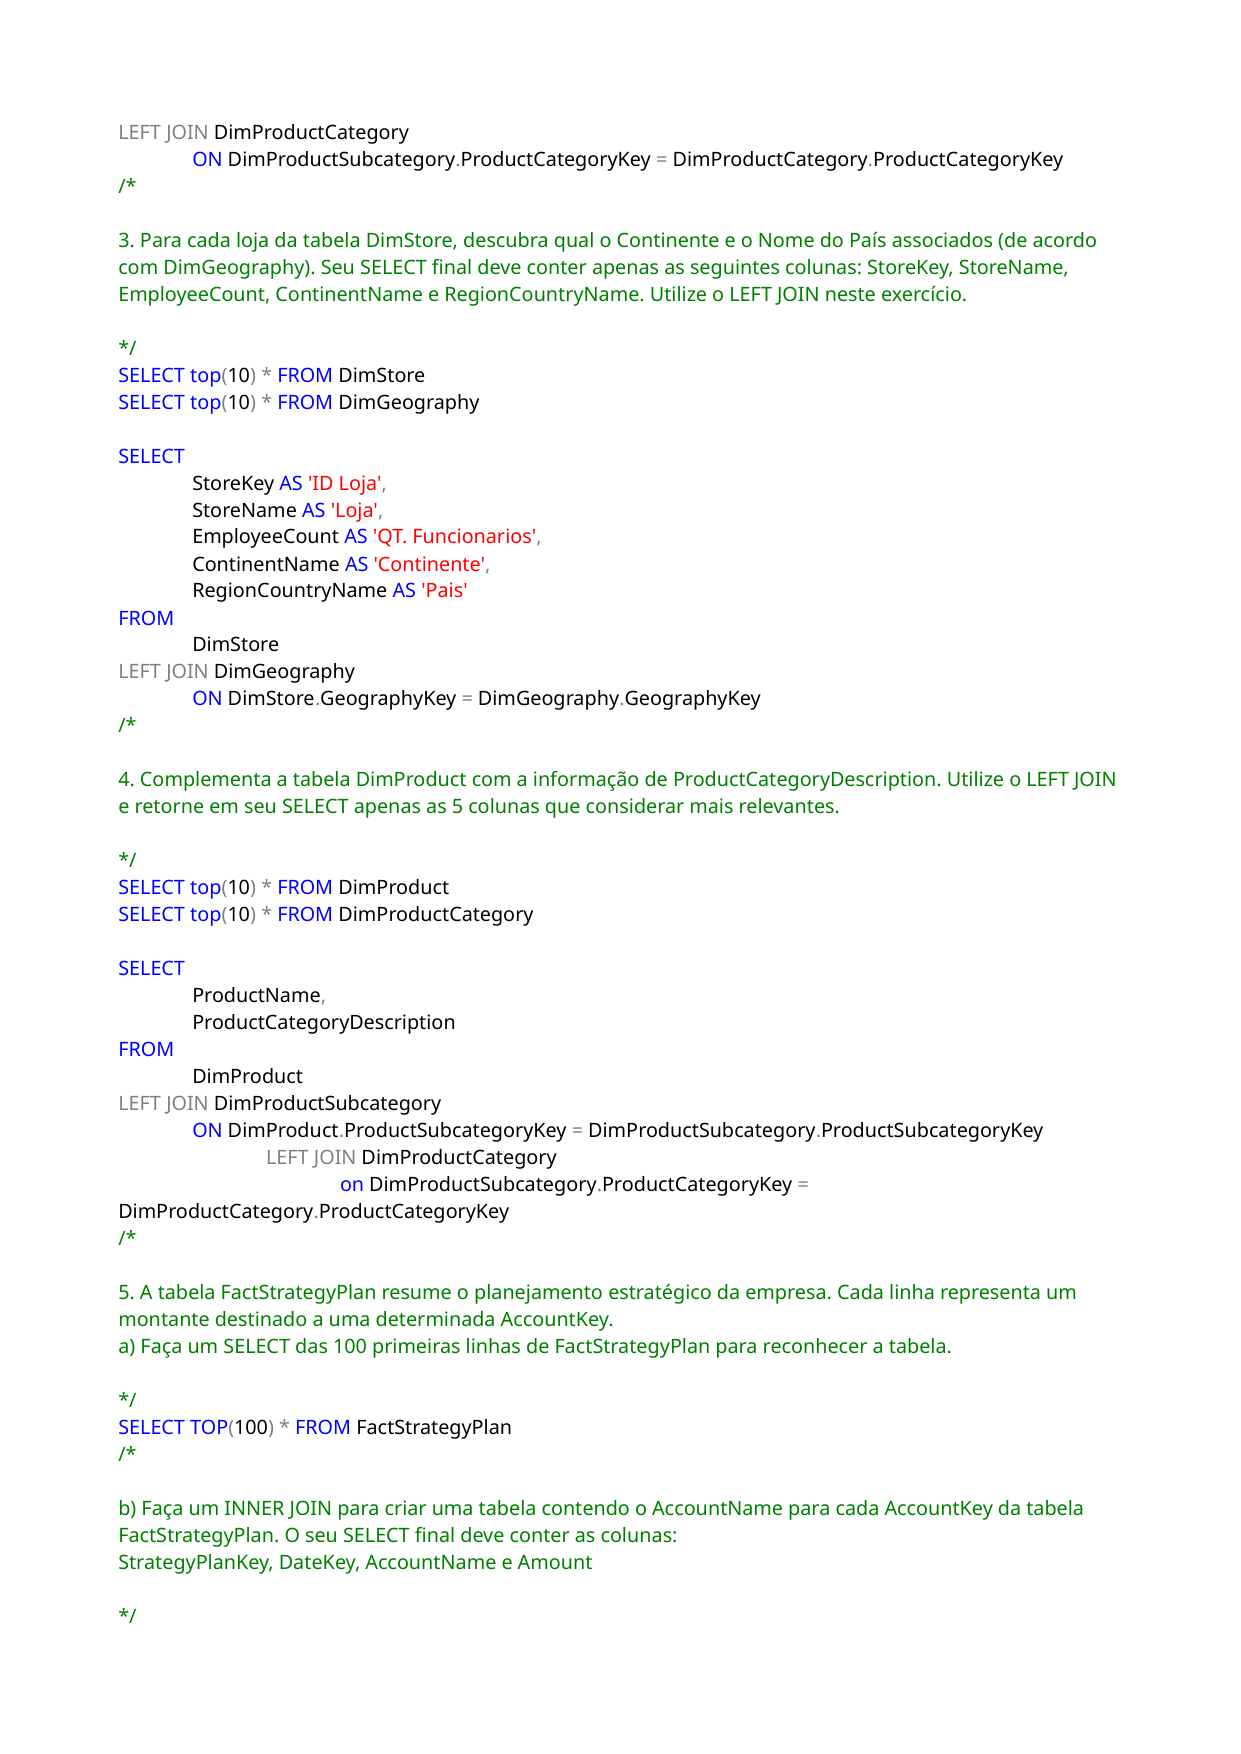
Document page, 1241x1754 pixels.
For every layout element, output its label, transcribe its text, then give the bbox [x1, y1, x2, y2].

text */ [118, 1386, 1122, 1413]
text a) Faça um SELECT das 100 primeiras linhas de FactStrategyPlan para reconhecer a tabela. [118, 1332, 1122, 1359]
text /* [118, 1224, 1122, 1251]
text ON DimProduct.ProductSubcategoryKey = DimProductSubcategory.ProductSubcategoryKey [118, 1116, 1122, 1143]
text */ [118, 847, 1122, 873]
text SELECT TOP(100) * FROM FactStrategyPlan [118, 1413, 1122, 1440]
text FROM [118, 1035, 1122, 1062]
text SELECT [118, 442, 1122, 469]
text DimStore [118, 631, 1122, 658]
text 3. Para cada loja da tabela DimStore, descubra qual o Continente e o Nome do País associados (de acordo com DimGeography). Seu SELECT final deve conter apenas as seguintes colunas: StoreKey, StoreName, EmployeeCount, ContinentName e RegionCountryName. Utilize o LEFT JOIN neste exercício. [118, 226, 1122, 307]
text ON DimStore.GeographyKey = DimGeography.GeographyKey [118, 685, 1122, 712]
text EmployeeCount AS 'QT. Funcionarios', [118, 523, 1122, 550]
text ProductCategoryDescription [118, 1008, 1122, 1035]
text StrategyPlanKey, DateKey, AccountName e Amount [118, 1548, 1122, 1575]
text LEFT JOIN DimProductCategory [118, 118, 1122, 145]
text SELECT top(10) * FROM DimStore [118, 361, 1122, 388]
text */ [118, 1602, 1122, 1629]
text StoreKey AS 'ID Loja', [118, 469, 1122, 496]
text SELECT [118, 954, 1122, 981]
text b) Faça um INNER JOIN para criar uma tabela contendo o AccountName para cada AccountKey da tabela FactStrategyPlan. O seu SELECT final deve conter as colunas: [118, 1494, 1122, 1548]
text /* [118, 172, 1122, 199]
text SELECT top(10) * FROM DimProduct [118, 873, 1122, 901]
text DimProduct [118, 1062, 1122, 1089]
text ON DimProductSubcategory.ProductCategoryKey = DimProductCategory.ProductCategoryKey [118, 145, 1122, 172]
text SELECT top(10) * FROM DimProductCategory [118, 901, 1122, 927]
text */ [118, 334, 1122, 361]
text RegionCountryName AS 'Pais' [118, 577, 1122, 604]
text LEFT JOIN DimProductSubcategory [118, 1089, 1122, 1116]
text ContinentName AS 'Continente', [118, 550, 1122, 577]
text ProductName, [118, 981, 1122, 1008]
text 5. A tabela FactStrategyPlan resume o planejamento estratégico da empresa. Cada linha representa um montante destinado a uma determinada AccountKey. [118, 1278, 1122, 1332]
text LEFT JOIN DimGeography [118, 658, 1122, 685]
text FROM [118, 604, 1122, 631]
text SELECT top(10) * FROM DimGeography [118, 388, 1122, 415]
text on DimProductSubcategory.ProductCategoryKey = DimProductCategory.ProductCategoryKey [118, 1170, 1122, 1224]
text /* [118, 1440, 1122, 1467]
text StoreName AS 'Loja', [118, 496, 1122, 523]
text LEFT JOIN DimProductCategory [118, 1143, 1122, 1170]
text 4. Complementa a tabela DimProduct com a informação de ProductCategoryDescription. Utilize o LEFT JOIN e retorne em seu SELECT apenas as 5 colunas que considerar mais relevantes. [118, 766, 1122, 819]
text /* [118, 712, 1122, 739]
